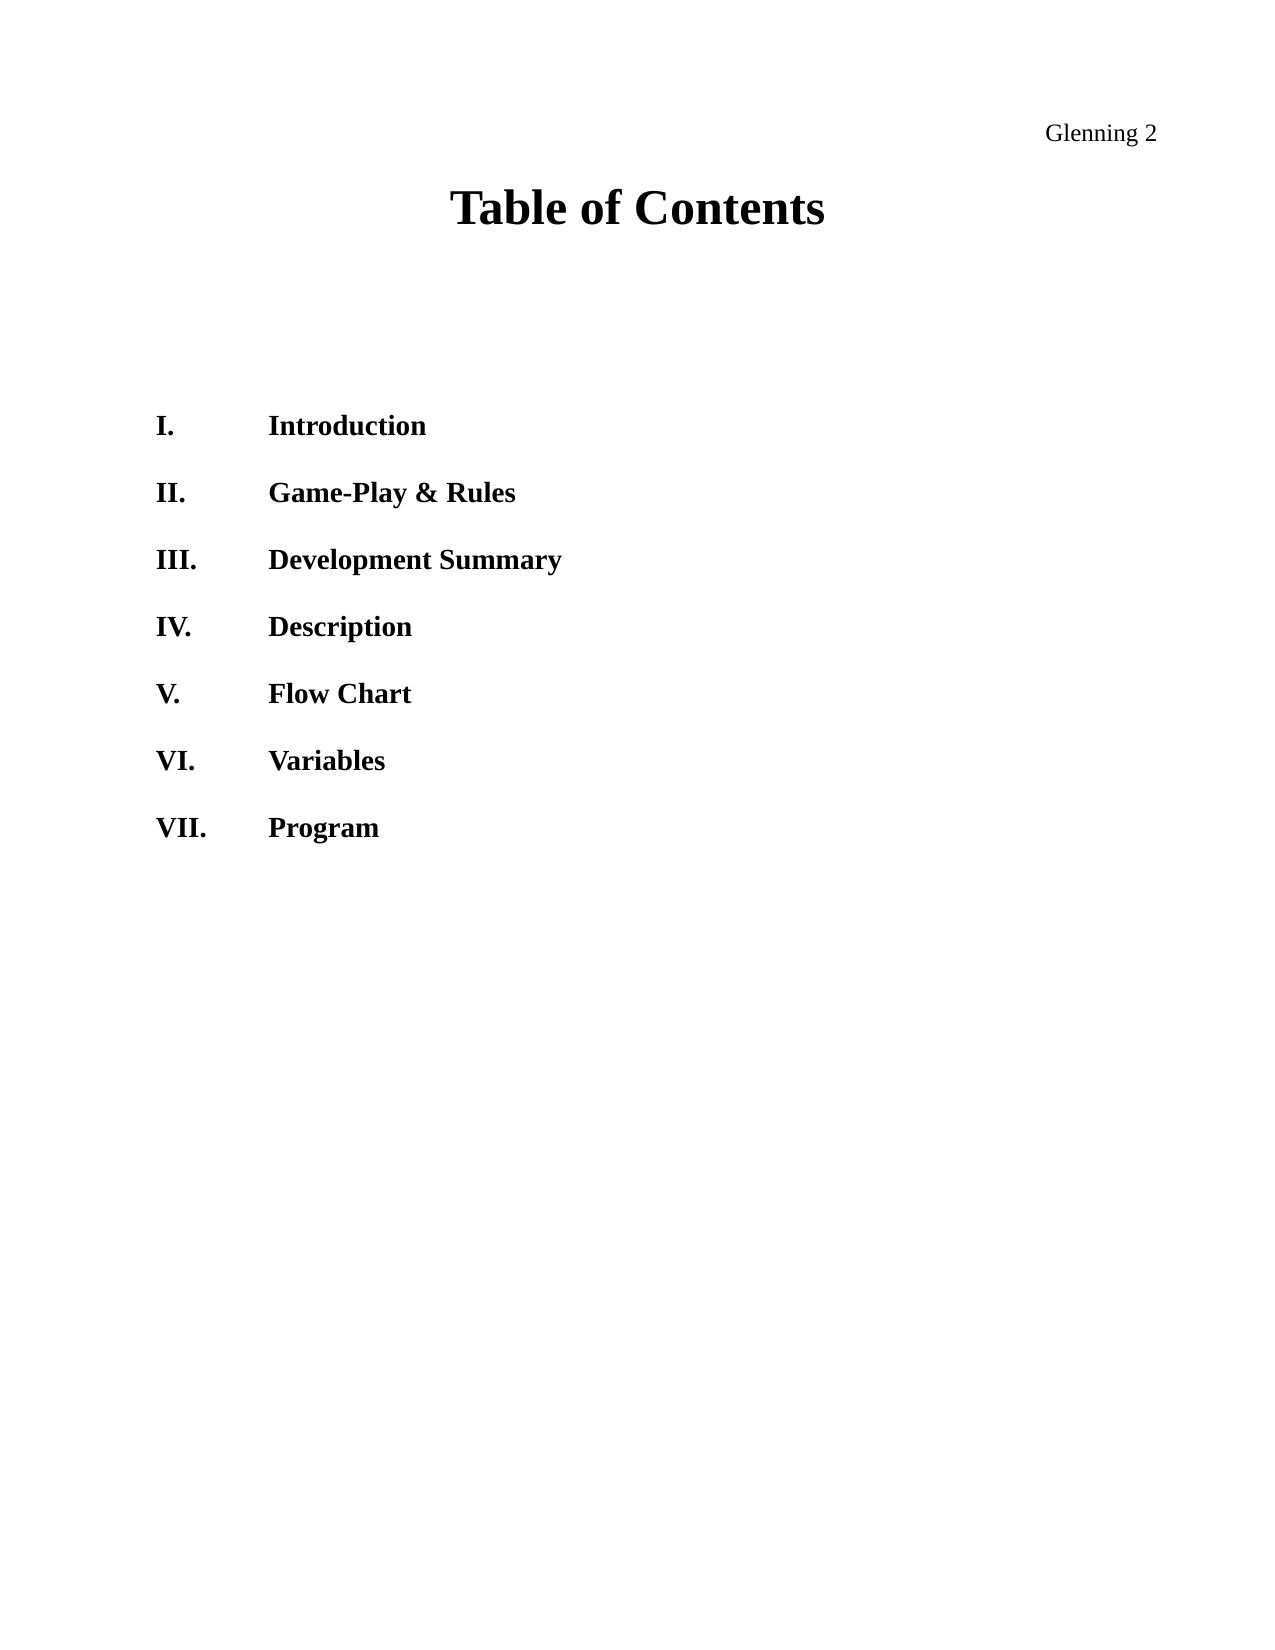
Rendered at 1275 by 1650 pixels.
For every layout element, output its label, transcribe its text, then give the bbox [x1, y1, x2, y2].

list Program [156, 811, 1157, 844]
text Table of Contents [118, 178, 1157, 236]
list Variables [156, 743, 1157, 777]
list Game-Play & Rules [156, 475, 1157, 509]
list Introduction [156, 408, 1157, 442]
list Flow Chart [156, 676, 1157, 710]
list Description [156, 609, 1157, 643]
list Development Summary [156, 542, 1157, 576]
